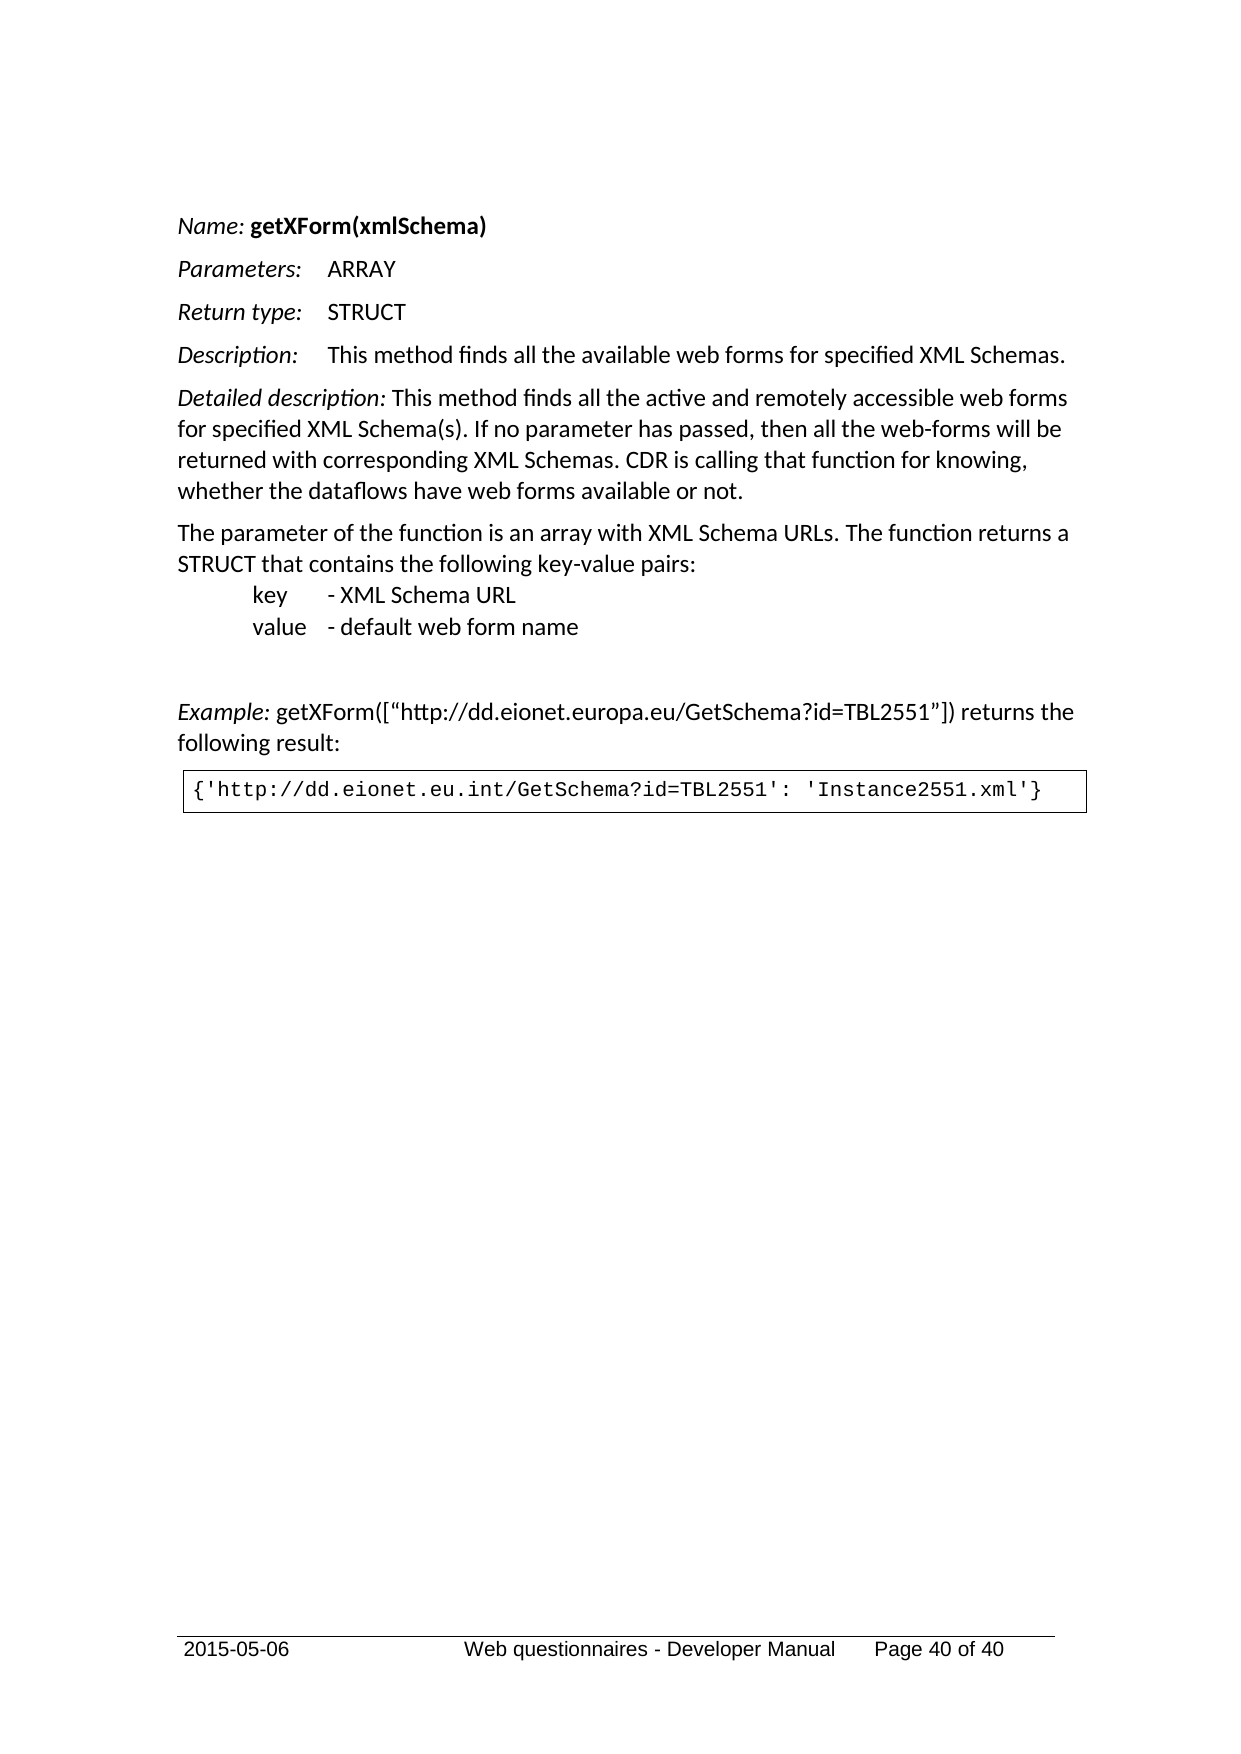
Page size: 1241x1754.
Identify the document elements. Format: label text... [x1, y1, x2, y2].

text Return type: STRUCT [177, 296, 1092, 327]
text Example: getXForm([“http://dd.eionet.europa.eu/GetSchema?id=TBL2551”]) returns the following result: [177, 696, 1092, 758]
text value - default web form name [252, 611, 1092, 642]
text key - XML Schema URL [252, 579, 1092, 611]
text Description: This method finds all the available web forms for specified XML Schemas. [177, 339, 1092, 370]
text Detailed description: This method finds all the active and remotely accessible web forms for specified XML Schema(s). If no parameter has passed, then all the web-forms will be returned with corresponding XML Schemas. CDR is calling that function for knowing, whether the dataflows have web forms available or not. [177, 381, 1092, 506]
text Parameters: ARRAY [177, 253, 1092, 284]
text {'http://dd.eionet.eu.int/GetSchema?id=TBL2551': 'Instance2551.xml'} [184, 771, 1086, 812]
text Name: getXForm(xmlSchema) [177, 210, 1092, 241]
text The parameter of the function is an array with XML Schema URLs. The function returns a STRUCT that contains the following key-value pairs: [177, 517, 1092, 579]
